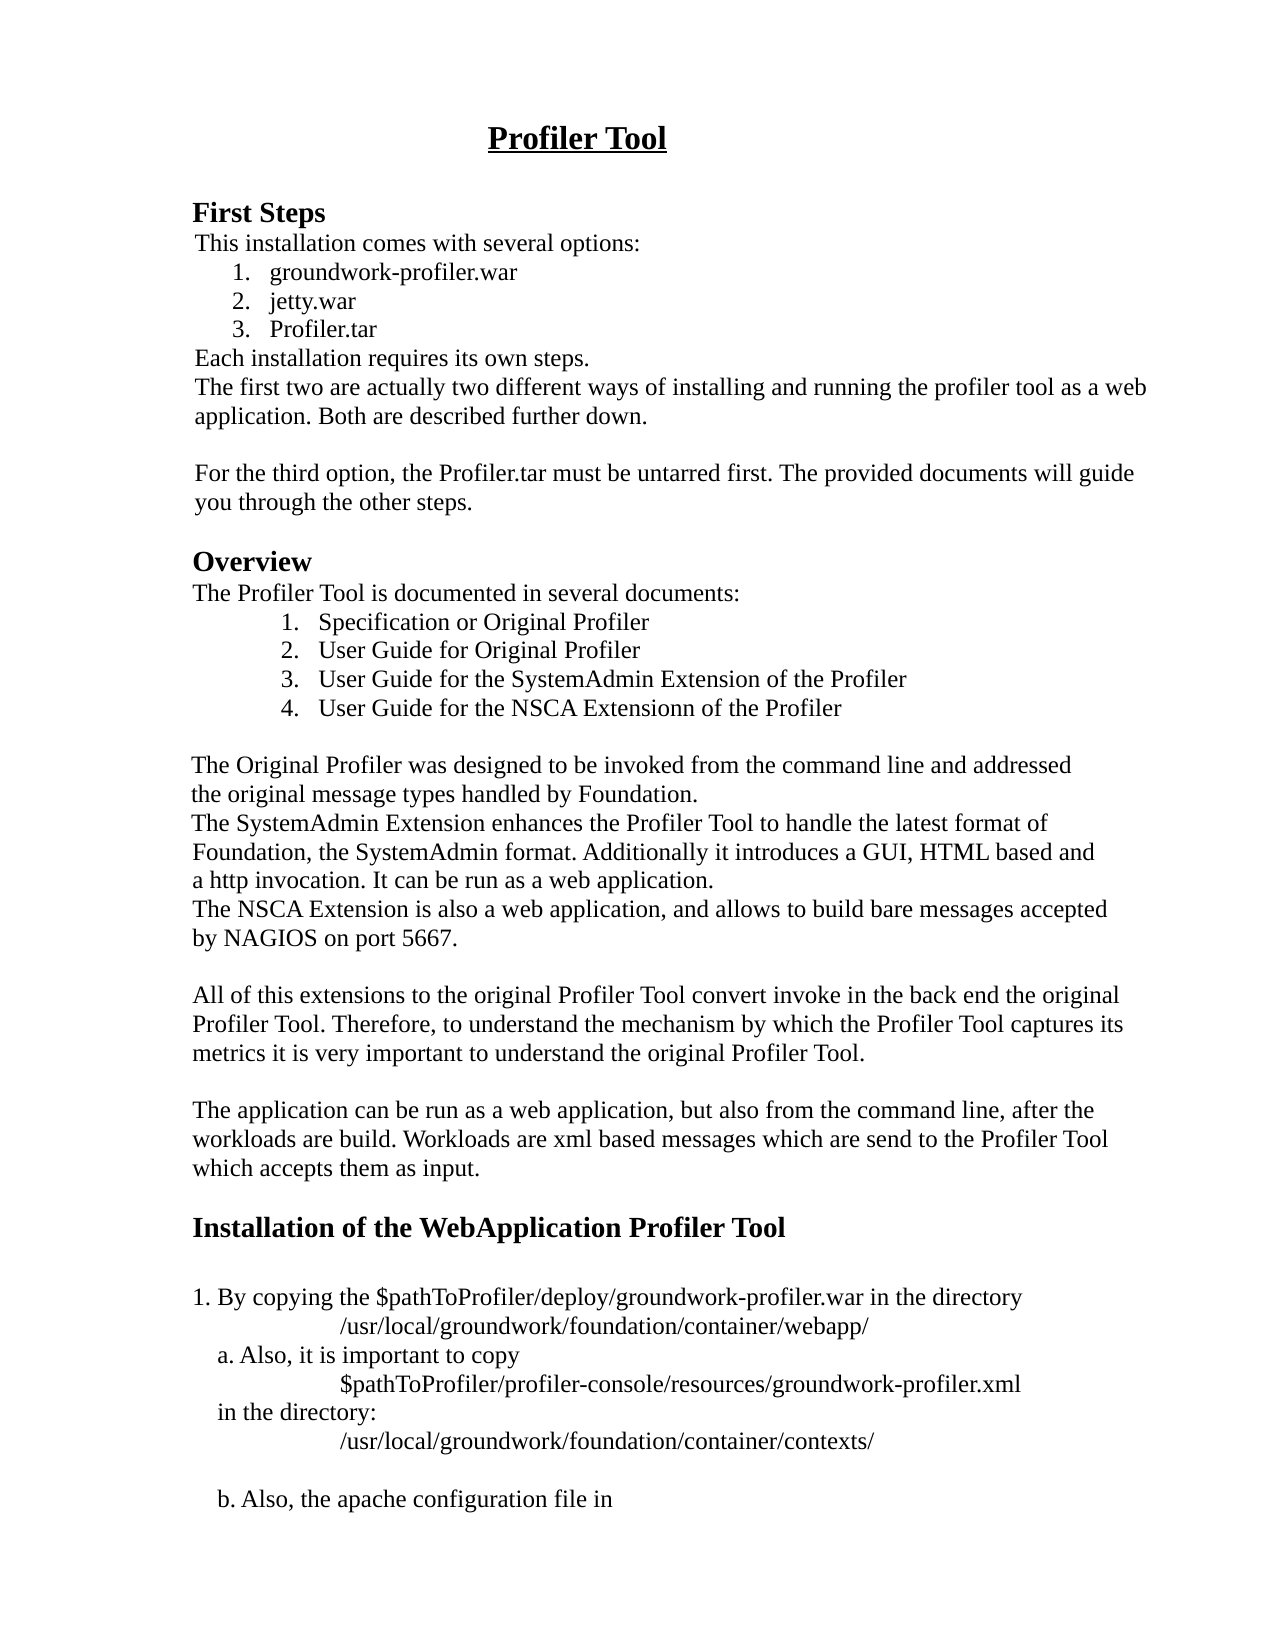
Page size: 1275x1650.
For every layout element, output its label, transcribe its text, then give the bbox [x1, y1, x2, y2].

text The Original Profiler was designed to be invoked from the command line and addressed [191, 751, 1157, 779]
text $pathToProfiler/profiler-console/resources/groundwork-profiler.xml [118, 1369, 1157, 1397]
text This installation comes with several options: [194, 228, 1157, 257]
list Profiler.tar [232, 314, 1157, 343]
list jetty.war [232, 286, 1157, 314]
list User Guide for Original Profiler [281, 636, 1157, 664]
list Specification or Original Profiler [281, 607, 1157, 636]
text The Profiler Tool is documented in several documents: [118, 578, 1157, 607]
text by NAGIOS on port 5667. [118, 923, 1157, 952]
text The NSCA Extension is also a web application, and allows to build bare messages accepted [118, 894, 1157, 923]
text Profiler Tool [118, 118, 1157, 156]
text The application can be run as a web application, but also from the command line, after the [118, 1096, 1157, 1124]
text The SystemAdmin Extension enhances the Profiler Tool to handle the latest format of [191, 808, 1157, 837]
text /usr/local/groundwork/foundation/container/contexts/ [118, 1426, 1157, 1455]
text 1. By copying the $pathToProfiler/deploy/groundwork-profiler.war in the directory [118, 1278, 1157, 1311]
text in the directory: [118, 1397, 1157, 1426]
text First Steps [118, 195, 1157, 228]
text Foundation, the SystemAdmin format. Additionally it introduces a GUI, HTML based and [118, 837, 1157, 866]
list User Guide for the SystemAdmin Extension of the Profiler [281, 664, 1157, 693]
text /usr/local/groundwork/foundation/container/webapp/ [118, 1311, 1157, 1340]
text metrics it is very important to understand the original Profiler Tool. [118, 1038, 1157, 1067]
text b. Also, the apache configuration file in [118, 1484, 1157, 1512]
text the original message types handled by Foundation. [191, 779, 1157, 808]
text which accepts them as input. [118, 1153, 1157, 1182]
text All of this extensions to the original Profiler Tool convert invoke in the back end the original [118, 981, 1157, 1009]
text a. Also, it is important to copy [118, 1340, 1157, 1369]
text a http invocation. It can be run as a web application. [118, 866, 1157, 894]
text Each installation requires its own steps. [194, 343, 1157, 372]
text The first two are actually two different ways of installing and running the profiler tool as a web application. Both are described further down. [194, 372, 1157, 429]
list groundwork-profiler.war [232, 257, 1157, 286]
text Installation of the WebApplication Profiler Tool [118, 1211, 1157, 1244]
text Profiler Tool. Therefore, to understand the mechanism by which the Profiler Tool captures its [118, 1009, 1157, 1038]
list User Guide for the NSCA Extensionn of the Profiler [281, 693, 1157, 722]
text workloads are build. Workloads are xml based messages which are send to the Profiler Tool [118, 1124, 1157, 1153]
text Overview [118, 544, 1157, 578]
text For the third option, the Profiler.tar must be untarred first. The provided documents will guide you through the other steps. [194, 458, 1157, 516]
